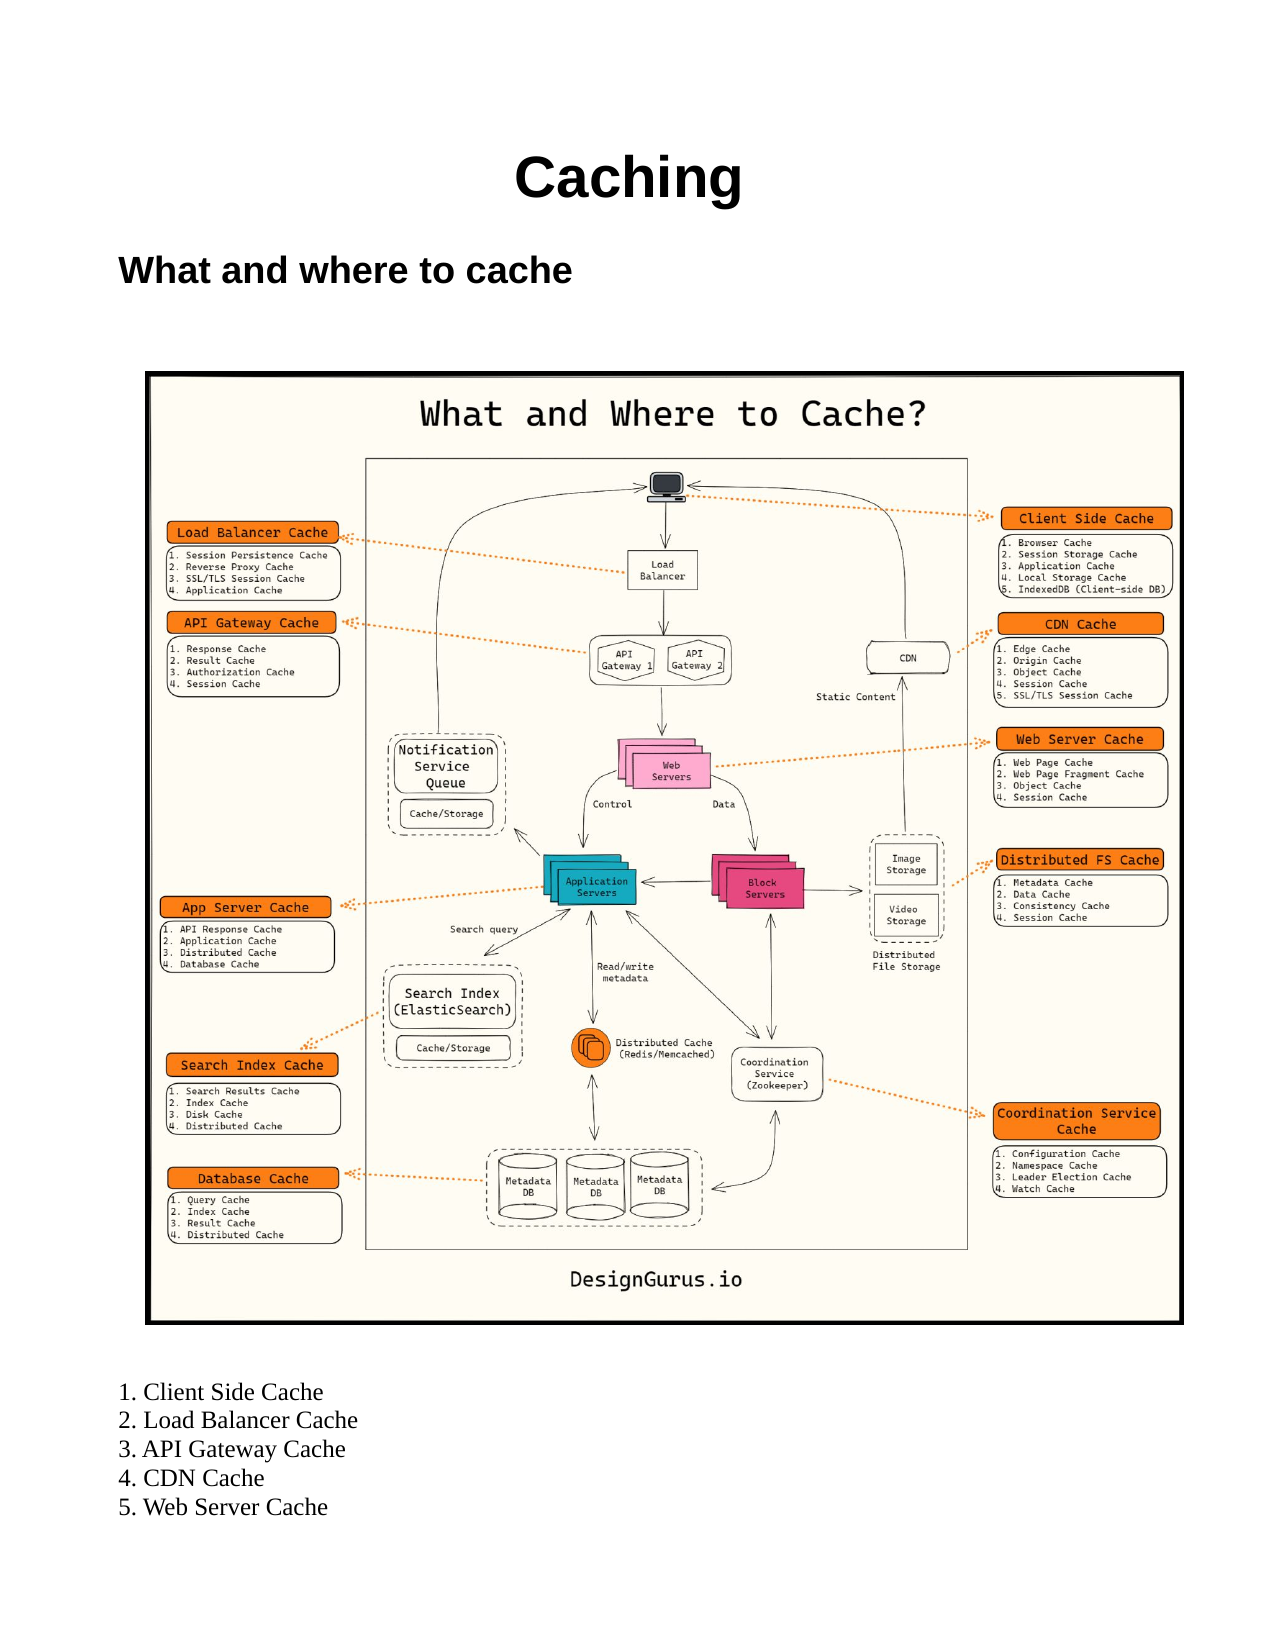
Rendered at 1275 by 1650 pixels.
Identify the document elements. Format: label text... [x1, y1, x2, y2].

picture [145, 371, 1184, 1325]
text 1. Client Side Cache 2. Load Balancer Cache 3. API Gateway Cache 4. CDN Cache 5. Web Server Cache [118, 1377, 1157, 1521]
subtitle What and where to cache [118, 248, 1157, 291]
title Caching [118, 143, 1157, 210]
